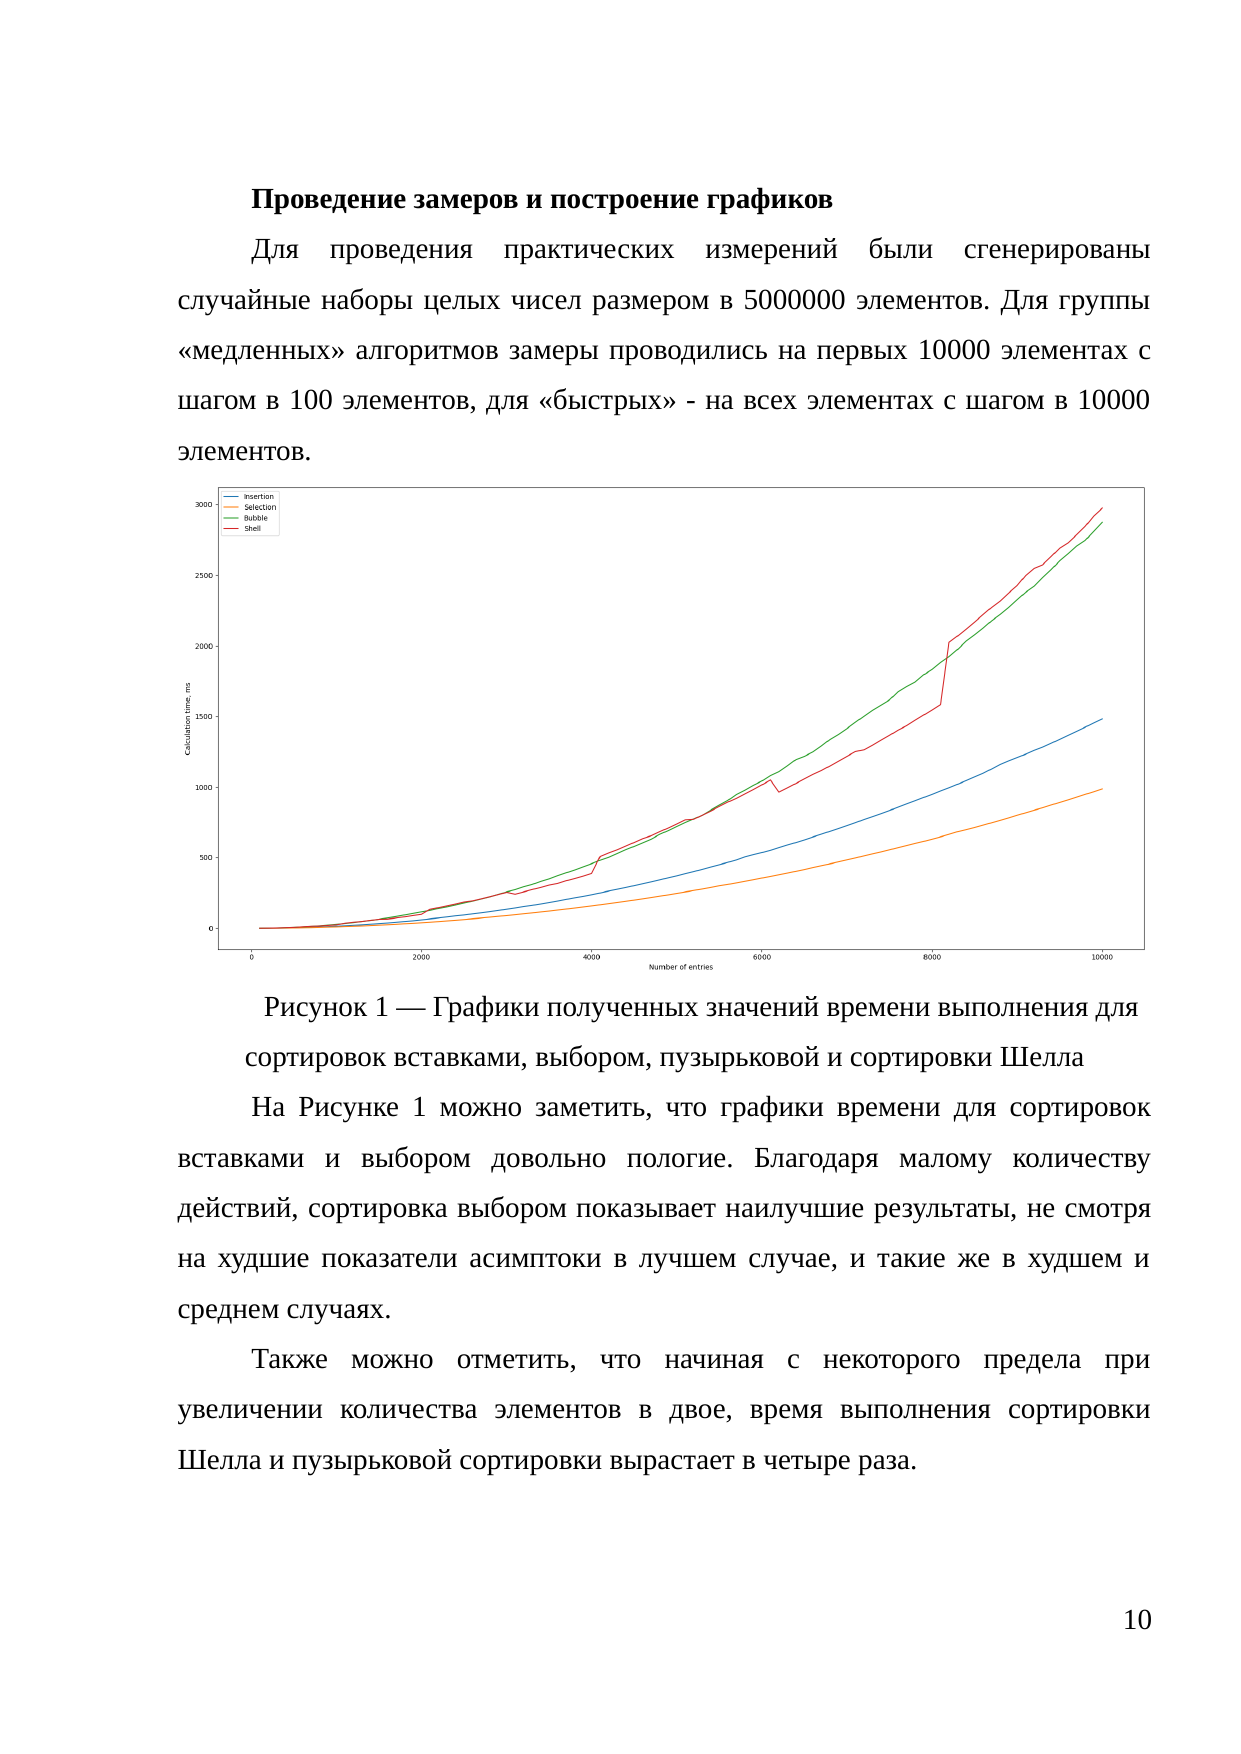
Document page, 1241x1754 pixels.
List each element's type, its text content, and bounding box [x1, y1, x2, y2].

text Рисунок 1 — Графики полученных значений времени выполнения для сортировок вставками, выбором, пузырьковой и сортировки Шелла [177, 973, 1152, 1073]
picture [177, 483, 1152, 973]
subtitle Проведение замеров и построение графиков [177, 181, 1152, 215]
text На Рисунке 1 можно заметить, что графики времени для сортировок вставками и выбором довольно пологие. Благодаря малому количеству действий, сортировка выбором показывает наилучшие результаты, не смотря на худшие показатели асимптоки в лучшем случае, и такие же в худшем и среднем случаях. [177, 1089, 1152, 1324]
text Для проведения практических измерений были сгенерированы случайные наборы целых чисел размером в 5000000 элементов. Для группы «медленных» алгоритмов замеры проводились на первых 10000 элементах с шагом в 100 элементов, для «быстрых» - на всех элементах с шагом в 10000 элементов. [177, 231, 1152, 466]
text Также можно отметить, что начиная с некоторого предела при увеличении количества элементов в двое, время выполнения сортировки Шелла и пузырьковой сортировки вырастает в четыре раза. [177, 1341, 1152, 1475]
